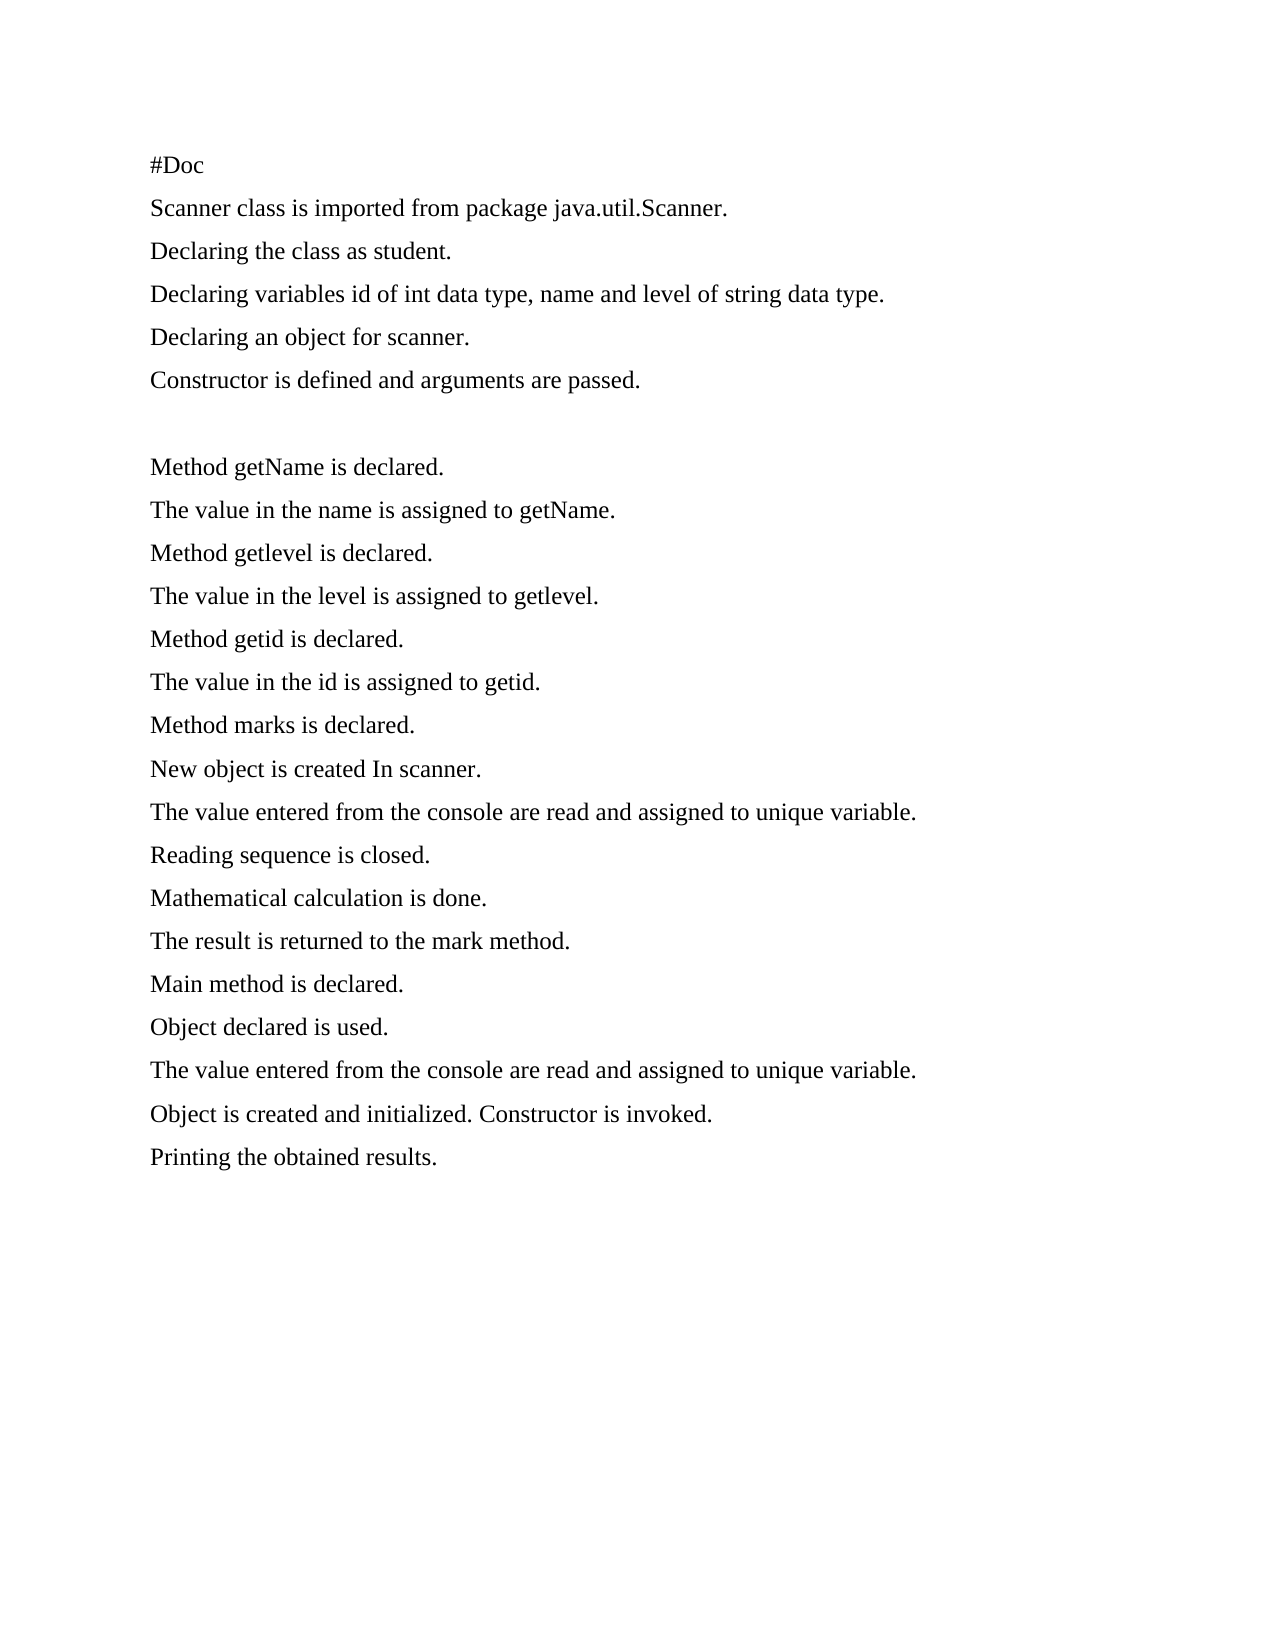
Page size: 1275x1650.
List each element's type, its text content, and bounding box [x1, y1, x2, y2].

text New object is created In scanner. [150, 754, 1125, 782]
text The value in the id is assigned to getid. [150, 667, 1125, 696]
text Reading sequence is closed. [150, 840, 1125, 869]
text The value entered from the console are read and assigned to unique variable. [150, 1056, 1125, 1084]
text Method getid is declared. [150, 624, 1125, 653]
text The value in the name is assigned to getName. [150, 495, 1125, 524]
text Method getlevel is declared. [150, 538, 1125, 567]
text Declaring variables id of int data type, name and level of string data type. [150, 279, 1125, 308]
text Mathematical calculation is done. [150, 883, 1125, 912]
text Constructor is defined and arguments are passed. [150, 366, 1125, 394]
text Method marks is declared. [150, 711, 1125, 739]
text Declaring the class as student. [150, 236, 1125, 265]
text Scanner class is imported from package java.util.Scanner. [150, 193, 1125, 222]
text Declaring an object for scanner. [150, 322, 1125, 351]
text #Doc [150, 150, 1125, 179]
text The result is returned to the mark method. [150, 926, 1125, 955]
text Main method is declared. [150, 969, 1125, 998]
text Object declared is used. [150, 1012, 1125, 1041]
text Printing the obtained results. [150, 1142, 1125, 1171]
text Object is created and initialized. Constructor is invoked. [150, 1099, 1125, 1127]
text Method getName is declared. [150, 452, 1125, 481]
text The value entered from the console are read and assigned to unique variable. [150, 797, 1125, 826]
text The value in the level is assigned to getlevel. [150, 581, 1125, 610]
